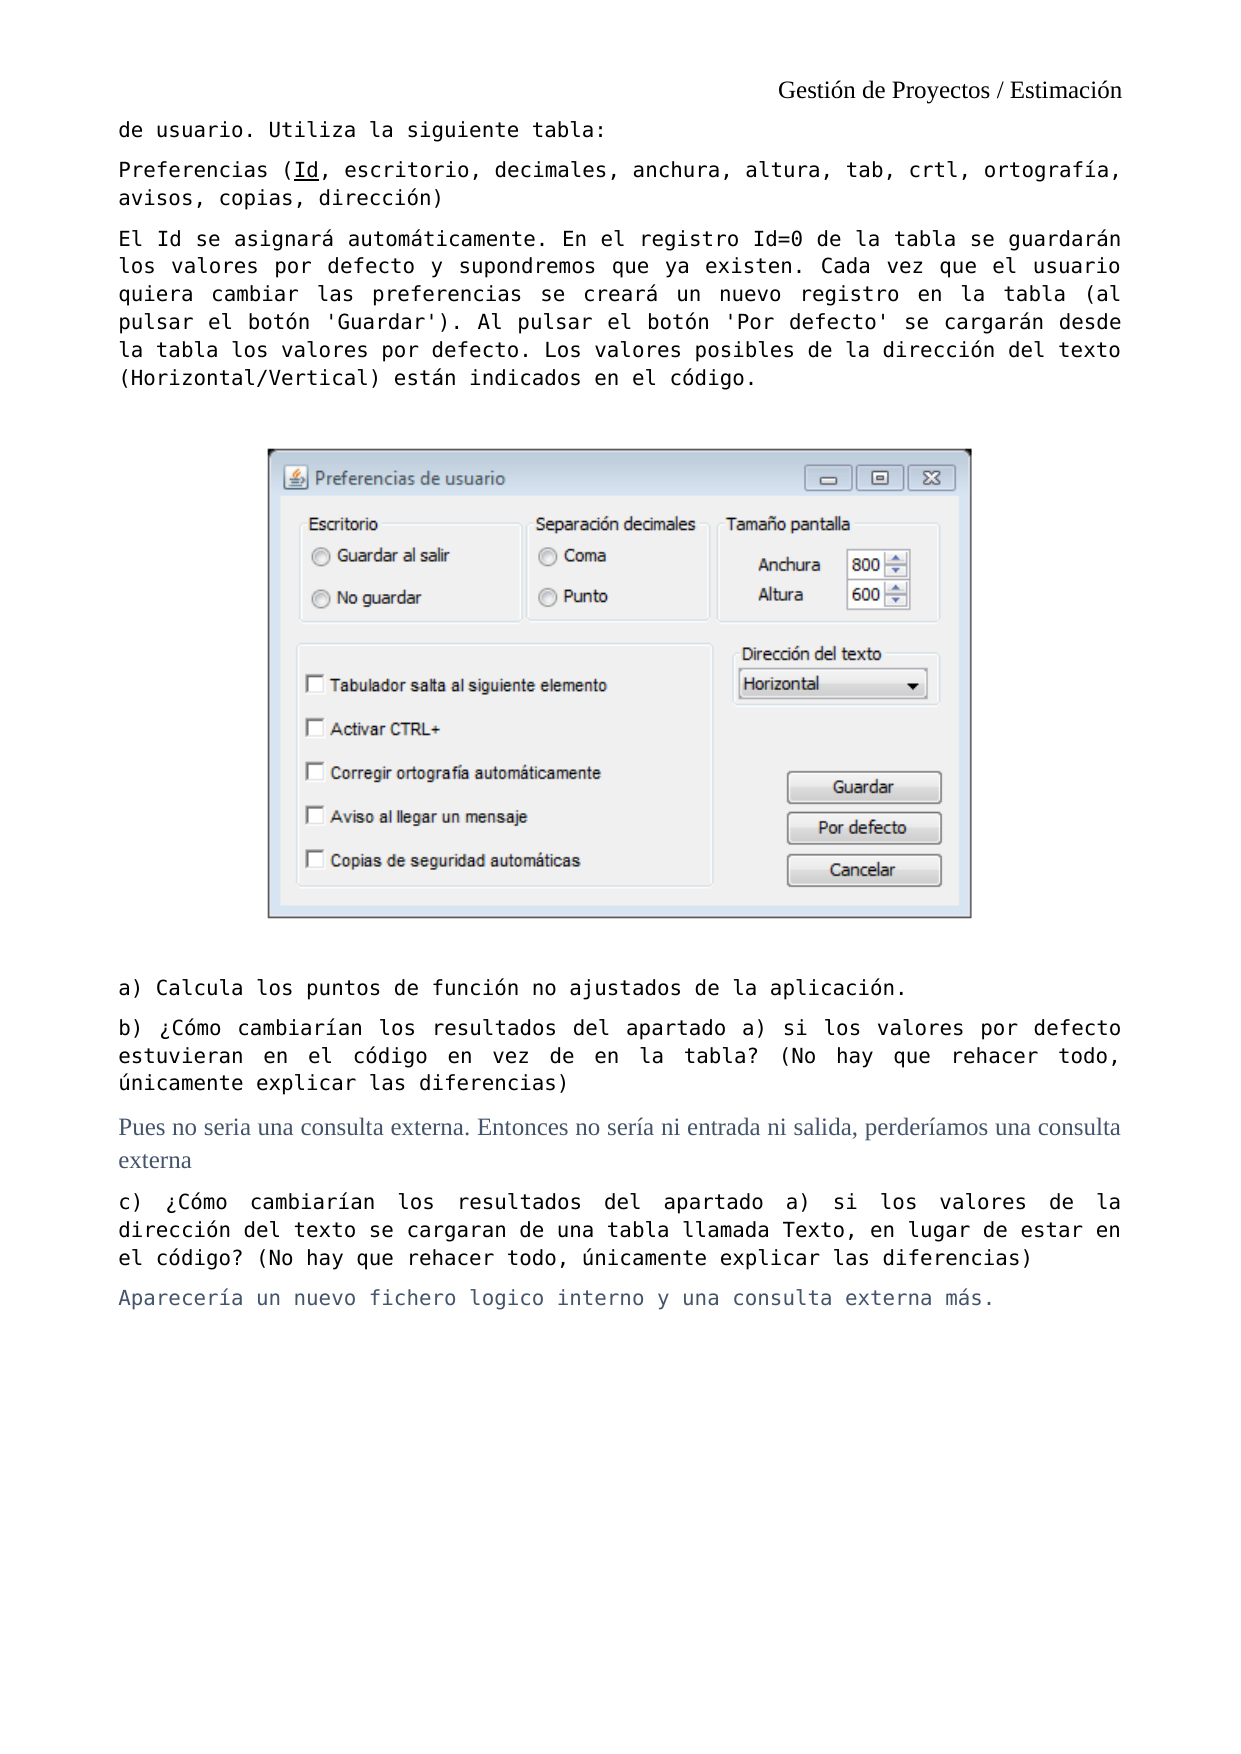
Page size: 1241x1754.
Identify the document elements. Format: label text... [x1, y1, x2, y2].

text c) ¿Cómo cambiarían los resultados del apartado a) si los valores de la dirección del texto se cargaran de una tabla llamada Texto, en lugar de estar en el código? (No hay que rehacer todo, únicamente explicar las diferencias) [118, 1190, 1122, 1270]
text El Id se asignará automáticamente. En el registro Id=0 de la tabla se guardarán los valores por defecto y supondremos que ya existen. Cada vez que el usuario quiera cambiar las preferencias se creará un nuevo registro en la tabla (al pulsar el botón 'Guardar'). Al pulsar el botón 'Por defecto' se cargarán desde la tabla los valores por defecto. Los valores posibles de la dirección del texto (Horizontal/Vertical) están indicados en el código. [118, 227, 1122, 390]
text a) Calcula los puntos de función no ajustados de la aplicación. [118, 976, 1122, 1000]
text Aparecería un nuevo fichero logico interno y una consulta externa más. [118, 1286, 1122, 1311]
text de usuario. Utiliza la siguiente tabla: [118, 118, 1122, 142]
text Preferencias (Id, escritorio, decimales, anchura, altura, tab, crtl, ortografía, avisos, copias, dirección) [118, 158, 1122, 211]
text Pues no seria una consulta externa. Entonces no sería ni entrada ni salida, perderíamos una consulta externa [118, 1112, 1122, 1173]
text b) ¿Cómo cambiarían los resultados del apartado a) si los valores por defecto estuvieran en el código en vez de en la tabla? (No hay que rehacer todo, únicamente explicar las diferencias) [118, 1016, 1122, 1096]
